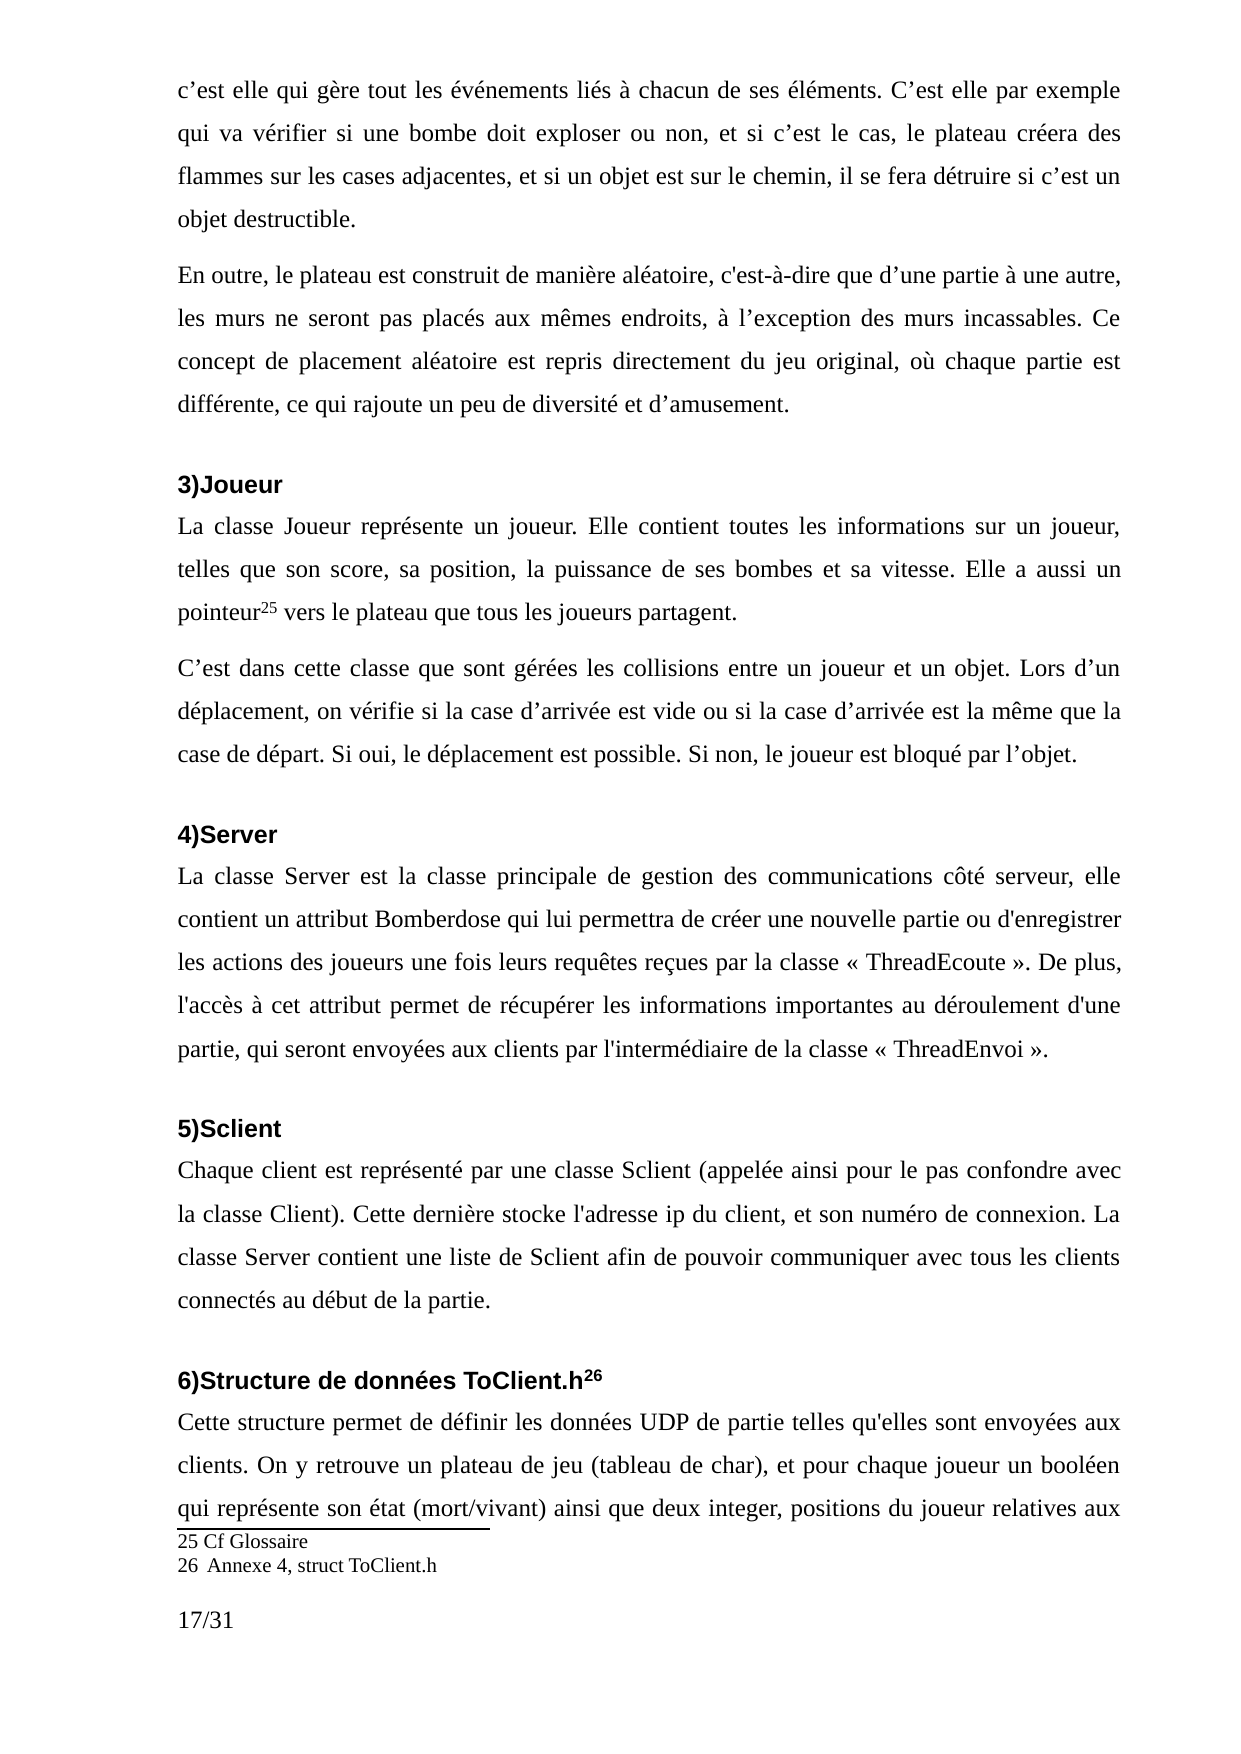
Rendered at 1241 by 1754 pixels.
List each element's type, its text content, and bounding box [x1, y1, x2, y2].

text La classe Joueur représente un joueur. Elle contient toutes les informations sur un joueur, telles que son score, sa position, la puissance de ses bombes et sa vitesse. Elle a aussi un pointeur vers le plateau que tous les joueurs partagent. [177, 511, 1122, 626]
subtitle Structure de données ToClient.h [177, 1366, 1122, 1394]
text Chaque client est représenté par une classe Sclient (appelée ainsi pour le pas confondre avec la classe Client). Cette dernière stocke l'adresse ip du client, et son numéro de connexion. La classe Server contient une liste de Sclient afin de pouvoir communiquer avec tous les clients connectés au début de la partie. [177, 1156, 1122, 1314]
text Annexe 4, struct ToClient.h [177, 1553, 1122, 1577]
text En outre, le plateau est construit de manière aléatoire, c'est-à-dire que d’une partie à une autre, les murs ne seront pas placés aux mêmes endroits, à l’exception des murs incassables. Ce concept de placement aléatoire est repris directement du jeu original, où chaque partie est différente, ce qui rajoute un peu de diversité et d’amusement. [177, 260, 1122, 418]
text C’est dans cette classe que sont gérées les collisions entre un joueur et un objet. Lors d’un déplacement, on vérifie si la case d’arrivée est vide ou si la case d’arrivée est la même que la case de départ. Si oui, le déplacement est possible. Si non, le joueur est bloqué par l’objet. [177, 653, 1122, 768]
text Cf Glossaire [177, 1529, 1122, 1553]
subtitle Sclient [177, 1114, 1122, 1143]
subtitle Joueur [177, 470, 1122, 499]
subtitle Server [177, 820, 1122, 849]
text La classe Server est la classe principale de gestion des communications côté serveur, elle contient un attribut Bomberdose qui lui permettra de créer une nouvelle partie ou d'enregistrer les actions des joueurs une fois leurs requêtes reçues par la classe « ThreadEcoute ». De plus, l'accès à cet attribut permet de récupérer les informations importantes au déroulement d'une partie, qui seront envoyées aux clients par l'intermédiaire de la classe « ThreadEnvoi ». [177, 861, 1122, 1062]
text Cette structure permet de définir les données UDP de partie telles qu'elles sont envoyées aux clients. On y retrouve un plateau de jeu (tableau de char), et pour chaque joueur un booléen qui représente son état (mort/vivant) ainsi que deux integer, positions du joueur relatives aux [177, 1407, 1122, 1522]
text c’est elle qui gère tout les événements liés à chacun de ses éléments. C’est elle par exemple qui va vérifier si une bombe doit exploser ou non, et si c’est le cas, le plateau créera des flammes sur les cases adjacentes, et si un objet est sur le chemin, il se fera détruire si c’est un objet destructible. [177, 75, 1122, 233]
